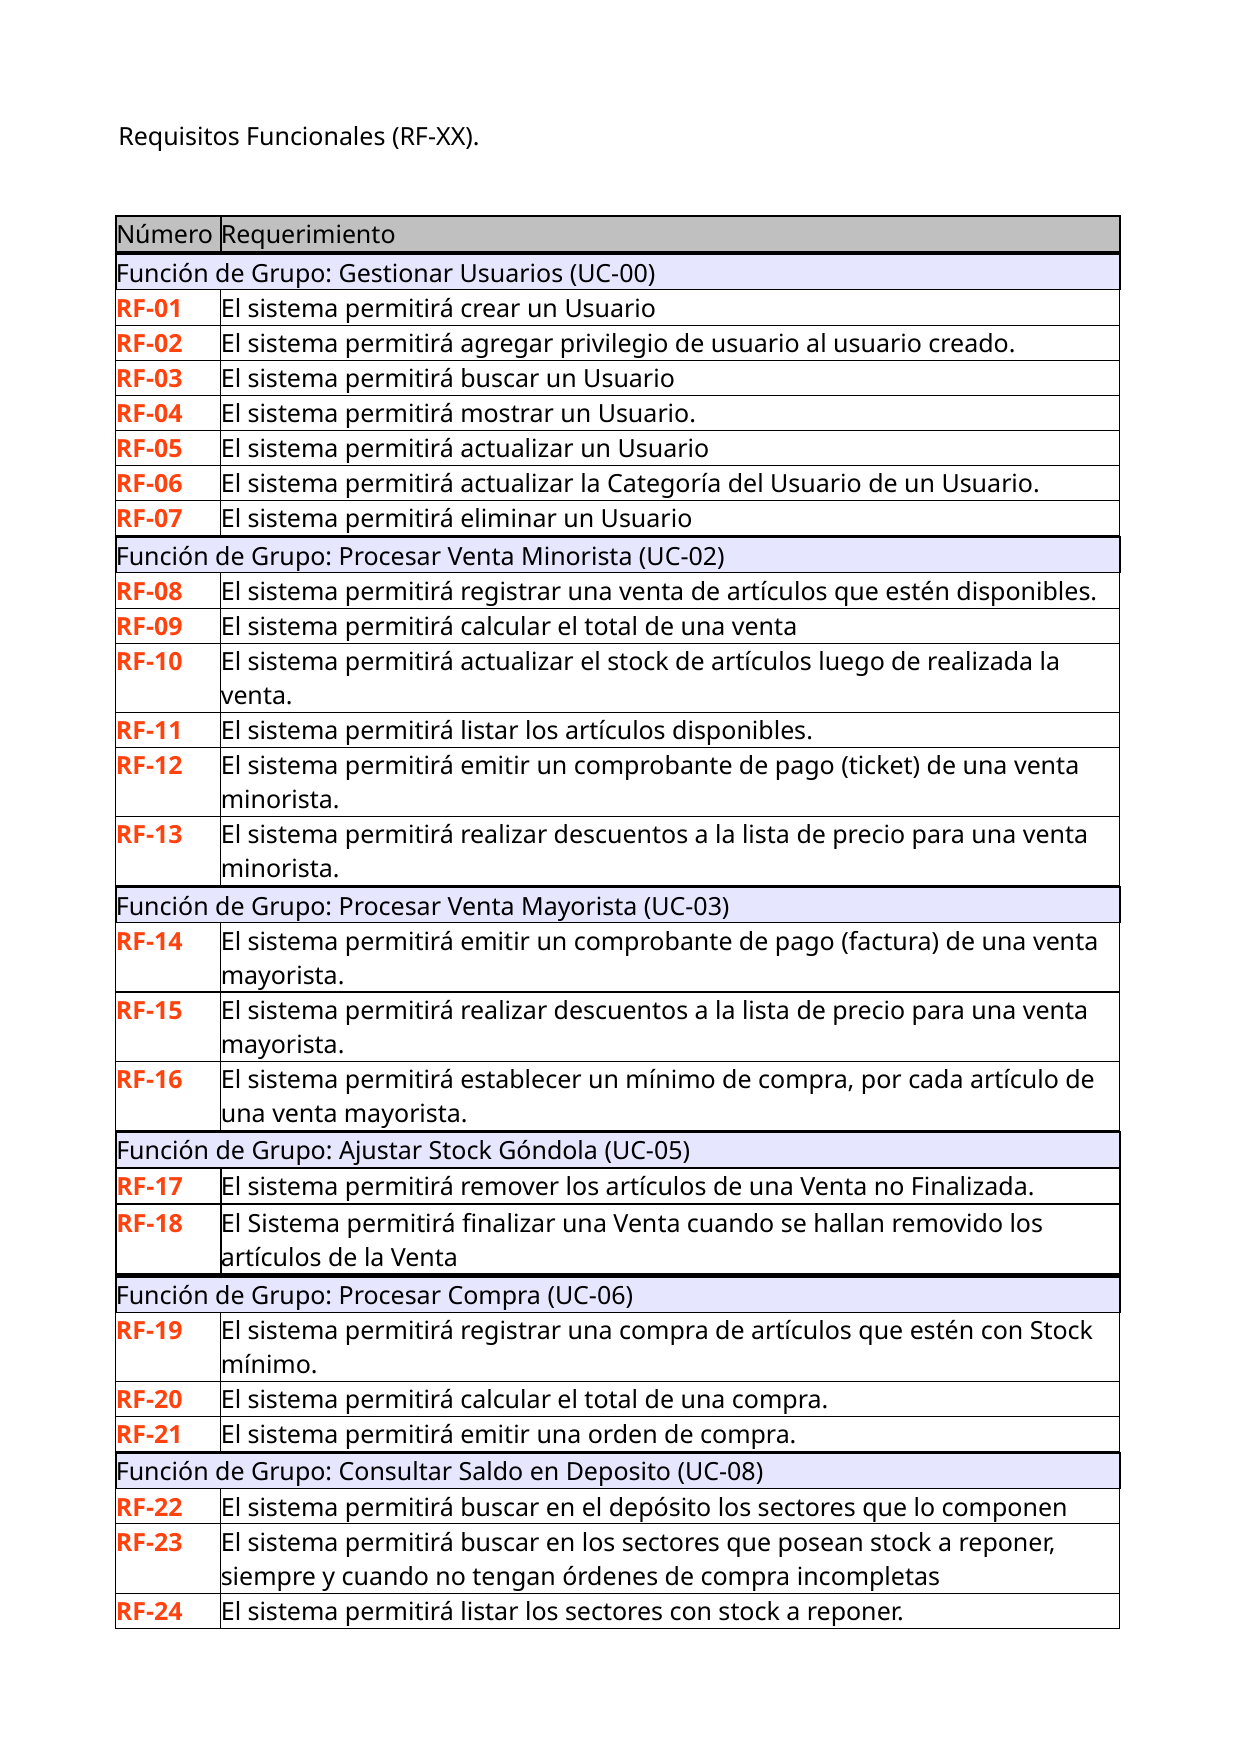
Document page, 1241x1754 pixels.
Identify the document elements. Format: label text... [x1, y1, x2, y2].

table_cell El sistema permitirá emitir un comprobante de pago (factura) de una venta mayorista. [221, 923, 1119, 991]
table_cell El sistema permitirá remover los artículos de una Venta no Finalizada. [222, 1169, 1119, 1203]
table_header Requerimiento [222, 217, 1119, 251]
table_cell El sistema permitirá registrar una venta de artículos que estén disponibles. [221, 573, 1119, 607]
table_cell RF-15 [116, 993, 220, 1061]
table_cell El sistema permitirá actualizar un Usuario [221, 431, 1119, 465]
table_cell RF-18 [117, 1205, 220, 1273]
text Requisitos Funcionales (RF-XX). [118, 118, 1122, 152]
table_cell El sistema permitirá registrar una compra de artículos que estén con Stock mínimo. [221, 1313, 1119, 1381]
table_cell El sistema permitirá crear un Usuario [221, 290, 1119, 324]
table_cell RF-16 [116, 1062, 220, 1130]
table_cell RF-17 [117, 1169, 220, 1203]
table_cell El sistema permitirá buscar en los sectores que posean stock a reponer, siempre y cuando no tengan órdenes de compra incompletas [221, 1524, 1119, 1592]
table_cell El sistema permitirá listar los sectores con stock a reponer. [221, 1594, 1119, 1627]
table_cell RF-24 [116, 1594, 220, 1627]
table_cell El sistema permitirá calcular el total de una compra. [221, 1382, 1119, 1416]
table_cell El sistema permitirá eliminar un Usuario [221, 501, 1119, 535]
table_cell RF-08 [116, 573, 220, 607]
table_cell El Sistema permitirá finalizar una Venta cuando se hallan removido los artículos de la Venta [222, 1205, 1119, 1273]
table_cell El sistema permitirá realizar descuentos a la lista de precio para una venta minorista. [221, 817, 1119, 885]
table_cell RF-10 [116, 644, 220, 712]
table_cell RF-13 [116, 817, 220, 885]
table_cell RF-04 [116, 396, 220, 430]
table_cell RF-11 [116, 713, 220, 747]
table_cell El sistema permitirá actualizar el stock de artículos luego de realizada la venta. [221, 644, 1119, 712]
table_cell RF-05 [116, 431, 220, 465]
table_cell RF-22 [116, 1489, 220, 1523]
table_cell RF-03 [116, 361, 220, 395]
table_cell El sistema permitirá buscar en el depósito los sectores que lo componen [221, 1489, 1119, 1523]
table_cell El sistema permitirá agregar privilegio de usuario al usuario creado. [221, 326, 1119, 359]
table_header Número [117, 217, 220, 251]
table_cell El sistema permitirá establecer un mínimo de compra, por cada artículo de una venta mayorista. [221, 1062, 1119, 1130]
table_cell RF-06 [116, 466, 220, 500]
table_cell RF-23 [116, 1524, 220, 1592]
table_cell RF-20 [116, 1382, 220, 1416]
table_cell El sistema permitirá emitir un comprobante de pago (ticket) de una venta minorista. [221, 748, 1119, 816]
table_cell El sistema permitirá actualizar la Categoría del Usuario de un Usuario. [221, 466, 1119, 500]
table_cell El sistema permitirá mostrar un Usuario. [221, 396, 1119, 430]
table_cell El sistema permitirá calcular el total de una venta [221, 609, 1119, 642]
table_cell El sistema permitirá listar los artículos disponibles. [221, 713, 1119, 747]
table_cell RF-12 [116, 748, 220, 816]
table_cell RF-09 [116, 609, 220, 642]
table_cell El sistema permitirá buscar un Usuario [221, 361, 1119, 395]
table_cell RF-07 [116, 501, 220, 535]
table_cell RF-01 [116, 290, 220, 324]
table_cell RF-19 [116, 1313, 220, 1381]
table_cell RF-21 [116, 1417, 220, 1451]
table_cell RF-14 [116, 923, 220, 991]
table_cell El sistema permitirá emitir una orden de compra. [221, 1417, 1119, 1451]
table_cell RF-02 [116, 326, 220, 359]
table_cell El sistema permitirá realizar descuentos a la lista de precio para una venta mayorista. [221, 993, 1119, 1061]
